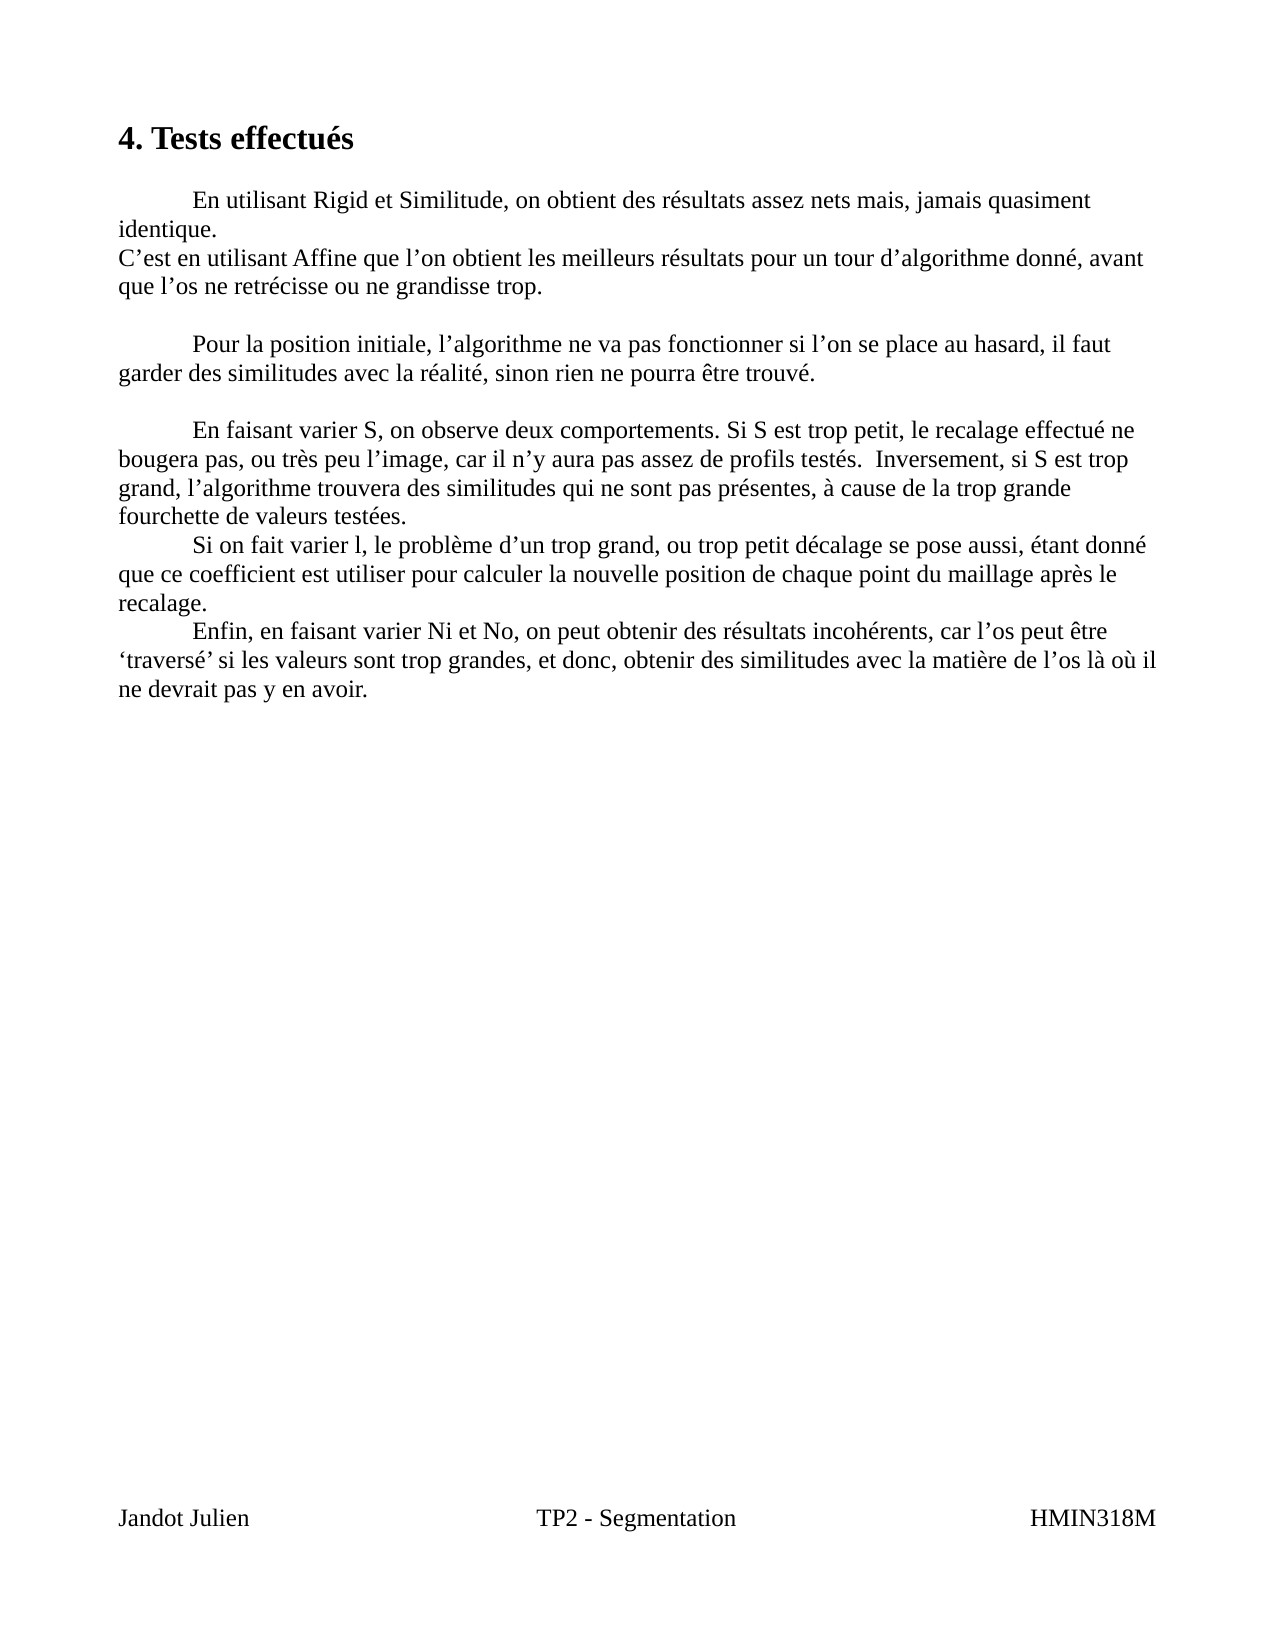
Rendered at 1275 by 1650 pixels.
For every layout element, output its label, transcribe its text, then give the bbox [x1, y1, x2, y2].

text 4. Tests effectués [118, 118, 1157, 156]
text Si on fait varier l, le problème d’un trop grand, ou trop petit décalage se pose aussi, étant donné que ce coefficient est utiliser pour calculer la nouvelle position de chaque point du maillage après le recalage. [118, 530, 1157, 616]
text En faisant varier S, on observe deux comportements. Si S est trop petit, le recalage effectué ne bougera pas, ou très peu l’image, car il n’y aura pas assez de profils testés. Inversement, si S est trop grand, l’algorithme trouvera des similitudes qui ne sont pas présentes, à cause de la trop grande fourchette de valeurs testées. [118, 415, 1157, 530]
text En utilisant Rigid et Similitude, on obtient des résultats assez nets mais, jamais quasiment identique. C’est en utilisant Affine que l’on obtient les meilleurs résultats pour un tour d’algorithme donné, avant que l’os ne retrécisse ou ne grandisse trop. [118, 185, 1157, 300]
text Pour la position initiale, l’algorithme ne va pas fonctionner si l’on se place au hasard, il faut garder des similitudes avec la réalité, sinon rien ne pourra être trouvé. [118, 329, 1157, 386]
text Enfin, en faisant varier Ni et No, on peut obtenir des résultats incohérents, car l’os peut être ‘traversé’ si les valeurs sont trop grandes, et donc, obtenir des similitudes avec la matière de l’os là où il ne devrait pas y en avoir. [118, 616, 1157, 703]
